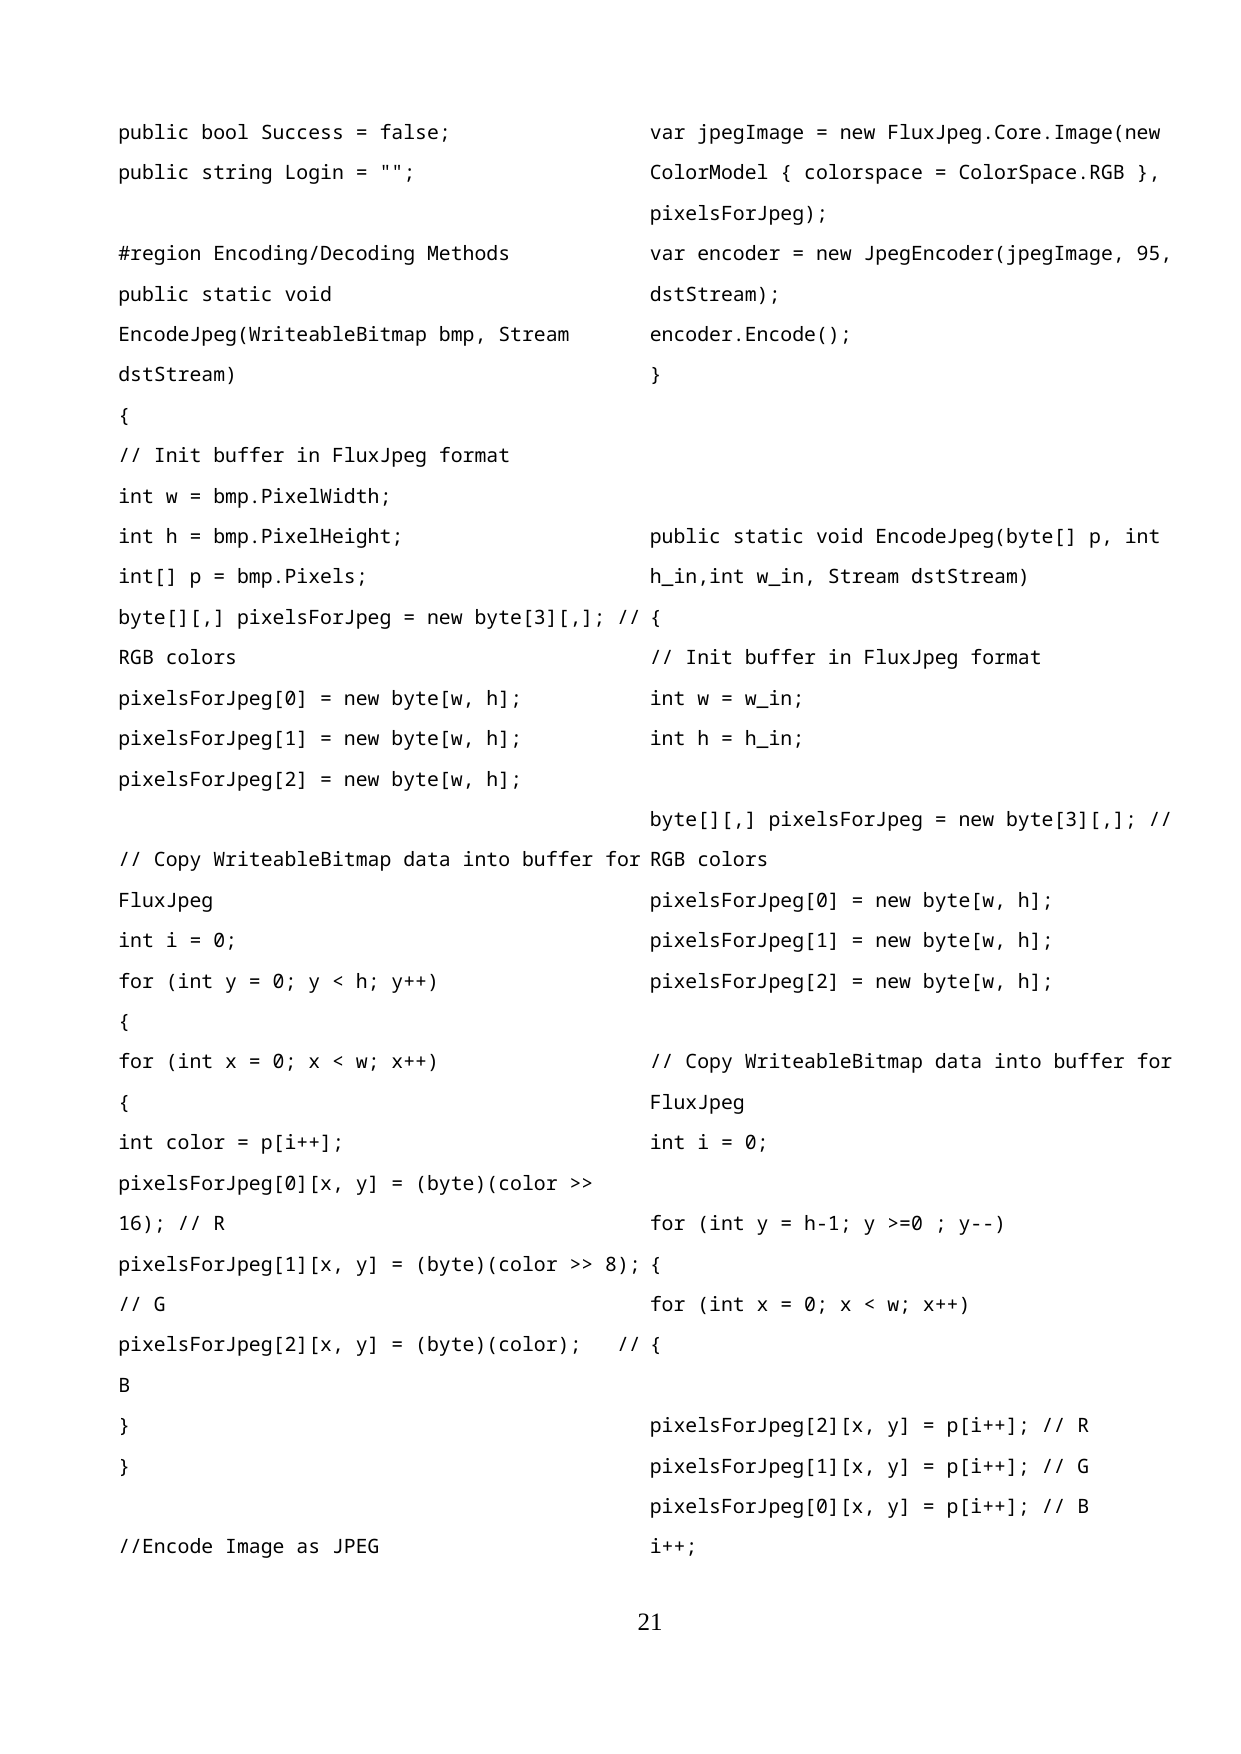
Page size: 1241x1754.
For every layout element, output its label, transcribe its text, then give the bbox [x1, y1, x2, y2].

text } [118, 1411, 649, 1438]
text int h = h_in; [649, 724, 1181, 751]
text byte[][,] pixelsForJpeg = new byte[3][,]; // RGB colors [118, 603, 649, 671]
text // Copy WriteableBitmap data into buffer for FluxJpeg [649, 1048, 1181, 1115]
text { [118, 401, 649, 428]
text encoder.Encode(); [649, 320, 1181, 347]
text pixelsForJpeg[2][x, y] = (byte)(color); // B [118, 1331, 649, 1398]
text var encoder = new JpegEncoder(jpegImage, 95, dstStream); [649, 239, 1181, 307]
text //Encode Image as JPEG [118, 1533, 649, 1560]
text int w = w_in; [649, 684, 1181, 711]
text byte[][,] pixelsForJpeg = new byte[3][,]; // RGB colors [649, 805, 1181, 873]
text } [118, 1452, 649, 1479]
text } [649, 361, 1181, 388]
text public bool Success = false; [118, 118, 649, 145]
text i++; [649, 1533, 1181, 1560]
text pixelsForJpeg[2][x, y] = p[i++]; // R [649, 1411, 1181, 1438]
text int i = 0; [649, 1128, 1181, 1156]
text int i = 0; [118, 926, 649, 953]
text var jpegImage = new FluxJpeg.Core.Image(new ColorModel { colorspace = ColorSpace.RGB }, pixelsForJpeg); [649, 118, 1181, 226]
text int[] p = bmp.Pixels; [118, 563, 649, 590]
text pixelsForJpeg[0] = new byte[w, h]; [118, 684, 649, 711]
text public string Login = ""; [118, 158, 649, 186]
text { [118, 1088, 649, 1115]
text { [118, 1007, 649, 1034]
text { [649, 603, 1181, 630]
text int h = bmp.PixelHeight; [118, 522, 649, 549]
text pixelsForJpeg[2] = new byte[w, h]; [118, 765, 649, 792]
text for (int x = 0; x < w; x++) [118, 1048, 649, 1075]
text pixelsForJpeg[1][x, y] = (byte)(color >> 8); // G [118, 1250, 649, 1317]
text pixelsForJpeg[1] = new byte[w, h]; [649, 926, 1181, 953]
text pixelsForJpeg[0] = new byte[w, h]; [649, 886, 1181, 913]
text pixelsForJpeg[0][x, y] = (byte)(color >> 16); // R [118, 1169, 649, 1236]
text public static void EncodeJpeg(WriteableBitmap bmp, Stream dstStream) [118, 280, 649, 388]
text { [649, 1331, 1181, 1358]
text pixelsForJpeg[0][x, y] = p[i++]; // B [649, 1492, 1181, 1519]
text int w = bmp.PixelWidth; [118, 482, 649, 509]
text public static void EncodeJpeg(byte[] p, int h_in,int w_in, Stream dstStream) [649, 522, 1181, 590]
text pixelsForJpeg[2] = new byte[w, h]; [649, 967, 1181, 994]
text for (int y = 0; y < h; y++) [118, 967, 649, 994]
text pixelsForJpeg[1][x, y] = p[i++]; // G [649, 1452, 1181, 1479]
text // Init buffer in FluxJpeg format [118, 441, 649, 468]
text pixelsForJpeg[1] = new byte[w, h]; [118, 724, 649, 751]
text int color = p[i++]; [118, 1128, 649, 1156]
text // Copy WriteableBitmap data into buffer for FluxJpeg [118, 846, 649, 913]
text for (int y = h-1; y >=0 ; y--) [649, 1209, 1181, 1236]
text #region Encoding/Decoding Methods [118, 239, 649, 266]
text for (int x = 0; x < w; x++) [649, 1290, 1181, 1317]
text // Init buffer in FluxJpeg format [649, 643, 1181, 671]
text { [649, 1250, 1181, 1277]
